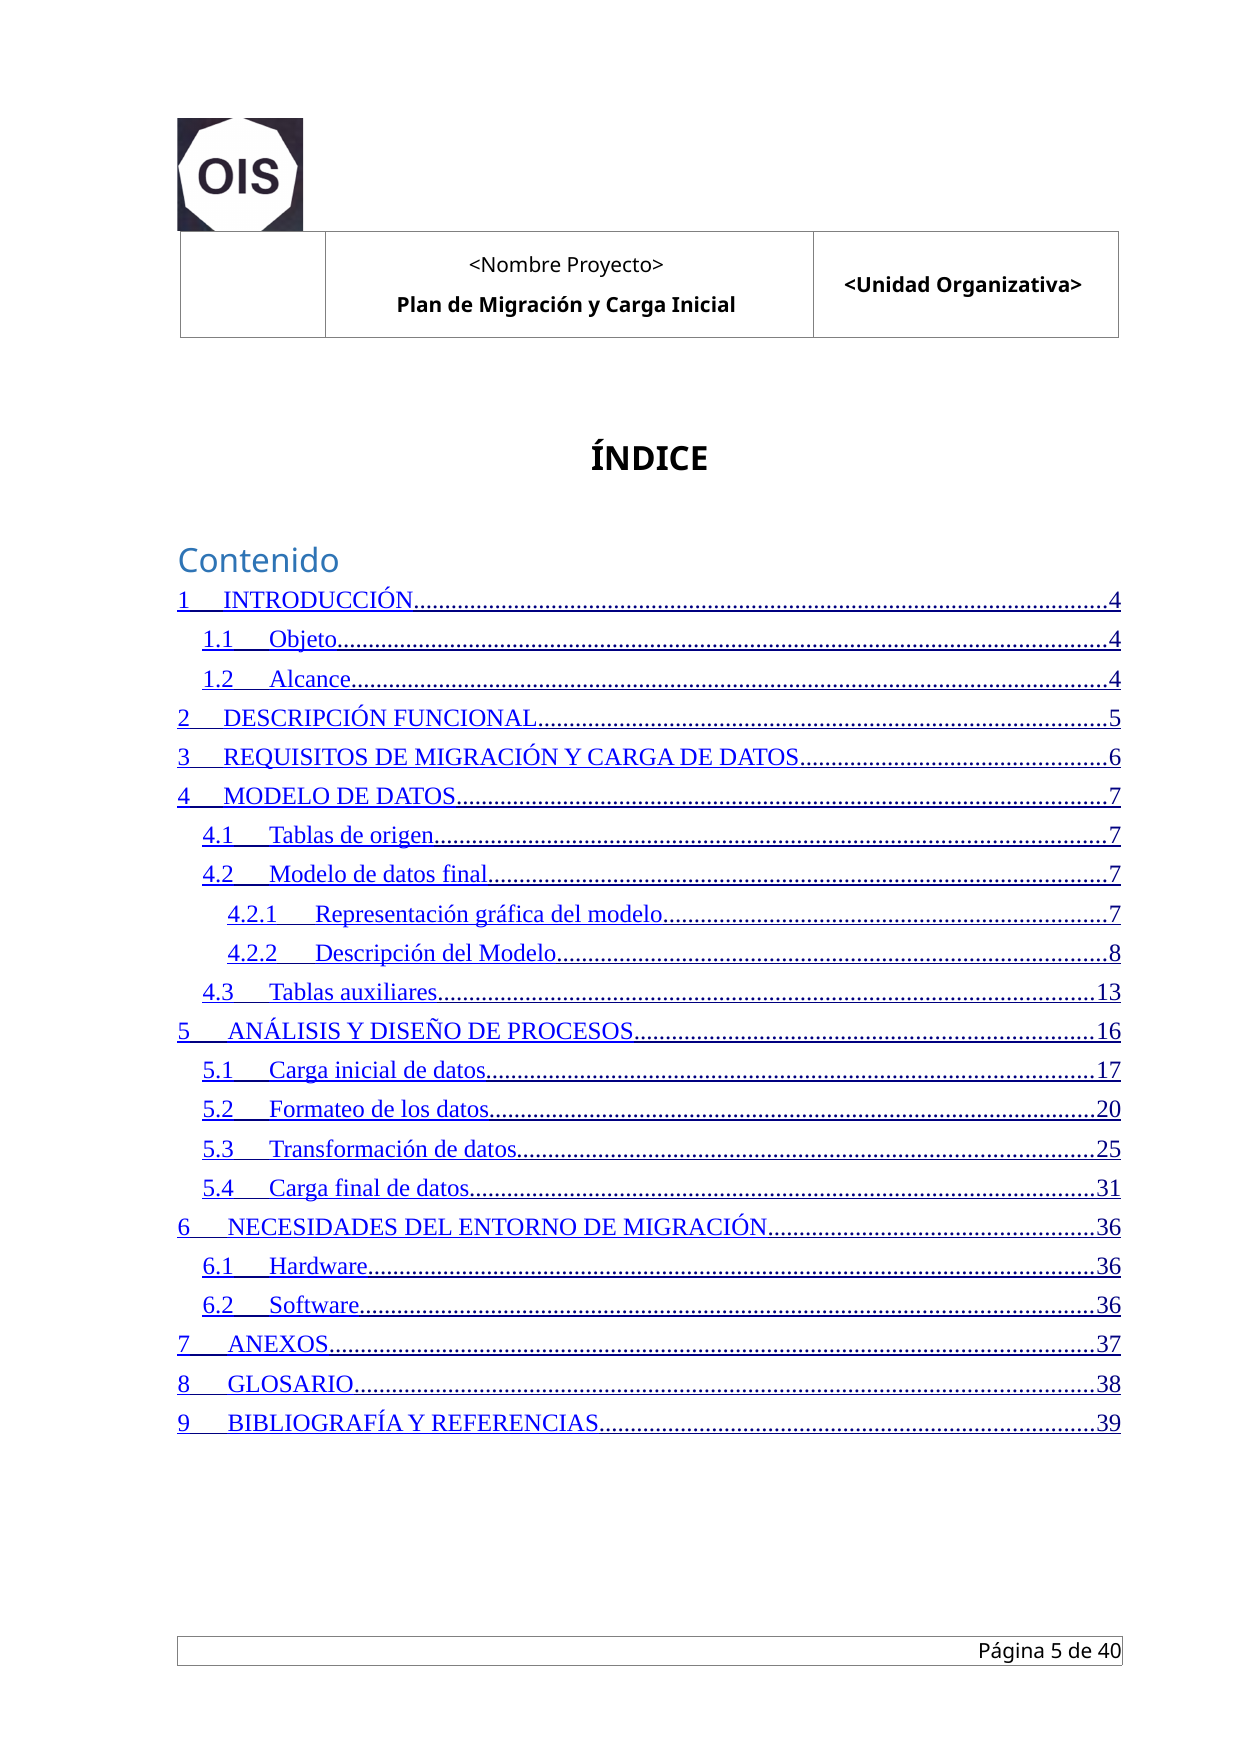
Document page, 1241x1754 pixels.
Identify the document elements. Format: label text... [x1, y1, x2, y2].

text 3 REQUISITOS DE MIGRACIÓN Y CARGA DE DATOS 6 [177, 742, 1122, 771]
text 6.2 Software 36 [202, 1290, 1122, 1319]
text 5.4 Carga final de datos 31 [202, 1173, 1122, 1202]
text 6.1 Hardware 36 [202, 1251, 1122, 1280]
text 4.3 Tablas auxiliares 13 [202, 977, 1122, 1006]
subtitle ÍNDICE [177, 435, 1122, 481]
text 4.1 Tablas de origen 7 [202, 820, 1122, 849]
text 2 DESCRIPCIÓN FUNCIONAL 5 [177, 703, 1122, 732]
text 4.2 Modelo de datos final 7 [202, 859, 1122, 888]
text 4.2.2 Descripción del Modelo 8 [227, 938, 1122, 967]
text 1 INTRODUCCIÓN 4 [177, 585, 1122, 614]
text 5 ANÁLISIS Y DISEÑO DE PROCESOS 16 [177, 1016, 1122, 1045]
text 5.2 Formateo de los datos 20 [202, 1094, 1122, 1123]
text Contenido [177, 537, 1122, 582]
text 1.1 Objeto 4 [202, 624, 1122, 653]
text 9 BIBLIOGRAFÍA Y REFERENCIAS 39 [177, 1408, 1122, 1437]
text 5.3 Transformación de datos 25 [202, 1134, 1122, 1162]
text 1.2 Alcance 4 [202, 664, 1122, 692]
text 8 GLOSARIO 38 [177, 1369, 1122, 1397]
text 4.2.1 Representación gráfica del modelo 7 [227, 899, 1122, 927]
text 6 NECESIDADES DEL ENTORNO DE MIGRACIÓN 36 [177, 1212, 1122, 1241]
text 5.1 Carga inicial de datos 17 [202, 1055, 1122, 1084]
text 4 MODELO DE DATOS 7 [177, 781, 1122, 810]
text 7 ANEXOS 37 [177, 1329, 1122, 1358]
